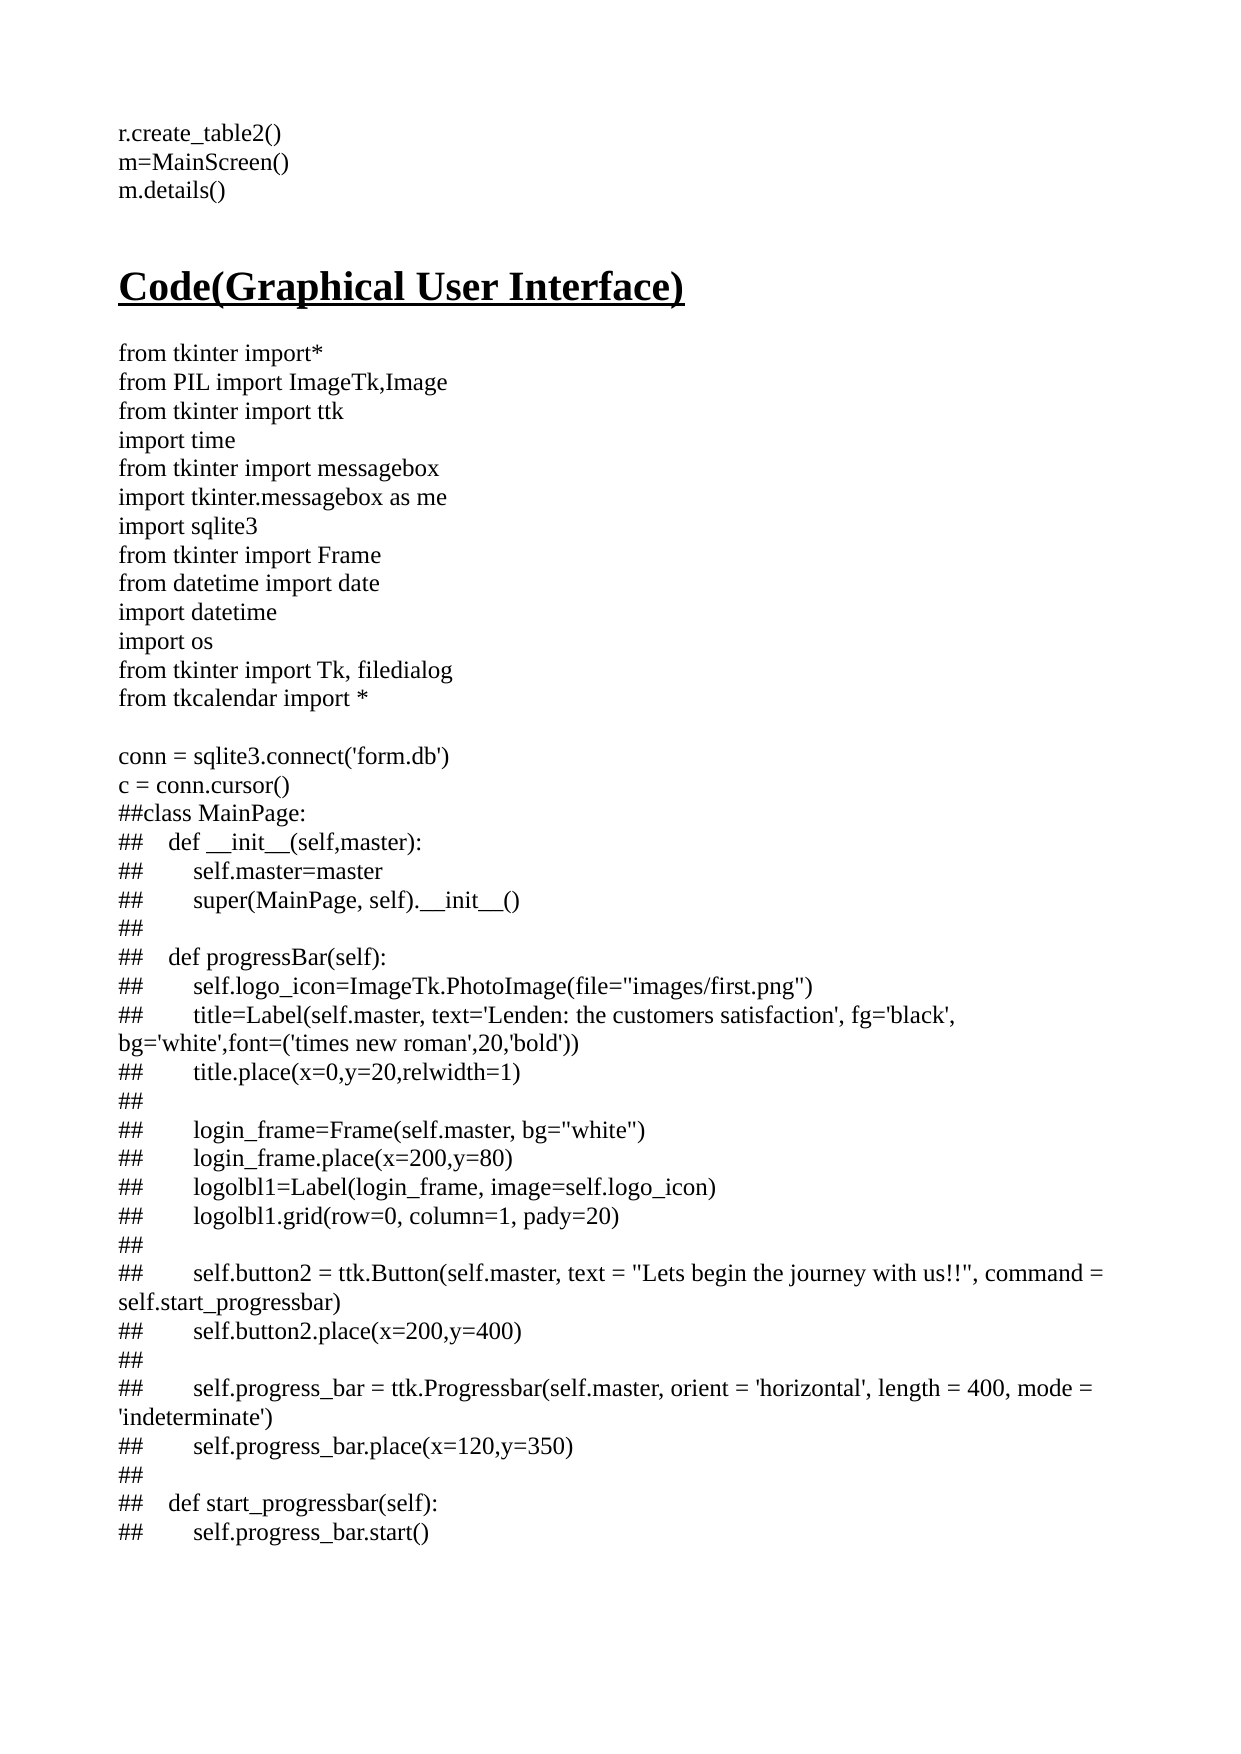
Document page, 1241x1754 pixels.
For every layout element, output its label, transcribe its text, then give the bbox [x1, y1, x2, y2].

text import sqlite3 [118, 511, 1122, 540]
text ## [118, 913, 1122, 942]
text from datetime import date [118, 568, 1122, 597]
text conn = sqlite3.connect('form.db') [118, 741, 1122, 770]
text ## [118, 1345, 1122, 1373]
text ## logolbl1=Label(login_frame, image=self.logo_icon) [118, 1172, 1122, 1201]
text from tkinter import Tk, filedialog [118, 655, 1122, 683]
text ## title=Label(self.master, text='Lenden: the customers satisfaction', fg='black', bg='white',font=('times new roman',20,'bold')) [118, 1000, 1122, 1057]
text ## self.progress_bar = ttk.Progressbar(self.master, orient = 'horizontal', length = 400, mode = 'indeterminate') [118, 1373, 1122, 1431]
text ## login_frame.place(x=200,y=80) [118, 1143, 1122, 1172]
text ## self.logo_icon=ImageTk.PhotoImage(file="images/first.png") [118, 971, 1122, 1000]
text ## def progressBar(self): [118, 942, 1122, 971]
text ## [118, 1460, 1122, 1488]
text ## self.progress_bar.start() [118, 1517, 1122, 1546]
text ## def start_progressbar(self): [118, 1488, 1122, 1517]
text from tkinter import Frame [118, 540, 1122, 568]
text import os [118, 626, 1122, 655]
text from tkinter import messagebox [118, 453, 1122, 482]
text ## title.place(x=0,y=20,relwidth=1) [118, 1057, 1122, 1086]
text ## self.button2.place(x=200,y=400) [118, 1316, 1122, 1345]
text ## [118, 1086, 1122, 1115]
text Code(Graphical User Interface) [118, 262, 1122, 310]
text from tkcalendar import * [118, 683, 1122, 712]
text import datetime [118, 597, 1122, 626]
text from tkinter import ttk [118, 396, 1122, 425]
text import time [118, 425, 1122, 453]
text ## self.progress_bar.place(x=120,y=350) [118, 1431, 1122, 1460]
text m=MainScreen() [118, 147, 1122, 176]
text from tkinter import* [118, 338, 1122, 367]
text r.create_table2() [118, 118, 1122, 147]
text ## super(MainPage, self).__init__() [118, 885, 1122, 913]
text m.details() [118, 176, 1122, 204]
text ##class MainPage: [118, 798, 1122, 827]
text ## [118, 1230, 1122, 1258]
text ## def __init__(self,master): [118, 827, 1122, 856]
text c = conn.cursor() [118, 770, 1122, 798]
text ## logolbl1.grid(row=0, column=1, pady=20) [118, 1201, 1122, 1230]
text import tkinter.messagebox as me [118, 482, 1122, 511]
text ## self.button2 = ttk.Button(self.master, text = "Lets begin the journey with us!!", command = self.start_progressbar) [118, 1258, 1122, 1316]
text ## self.master=master [118, 856, 1122, 885]
text from PIL import ImageTk,Image [118, 367, 1122, 396]
text ## login_frame=Frame(self.master, bg="white") [118, 1115, 1122, 1143]
